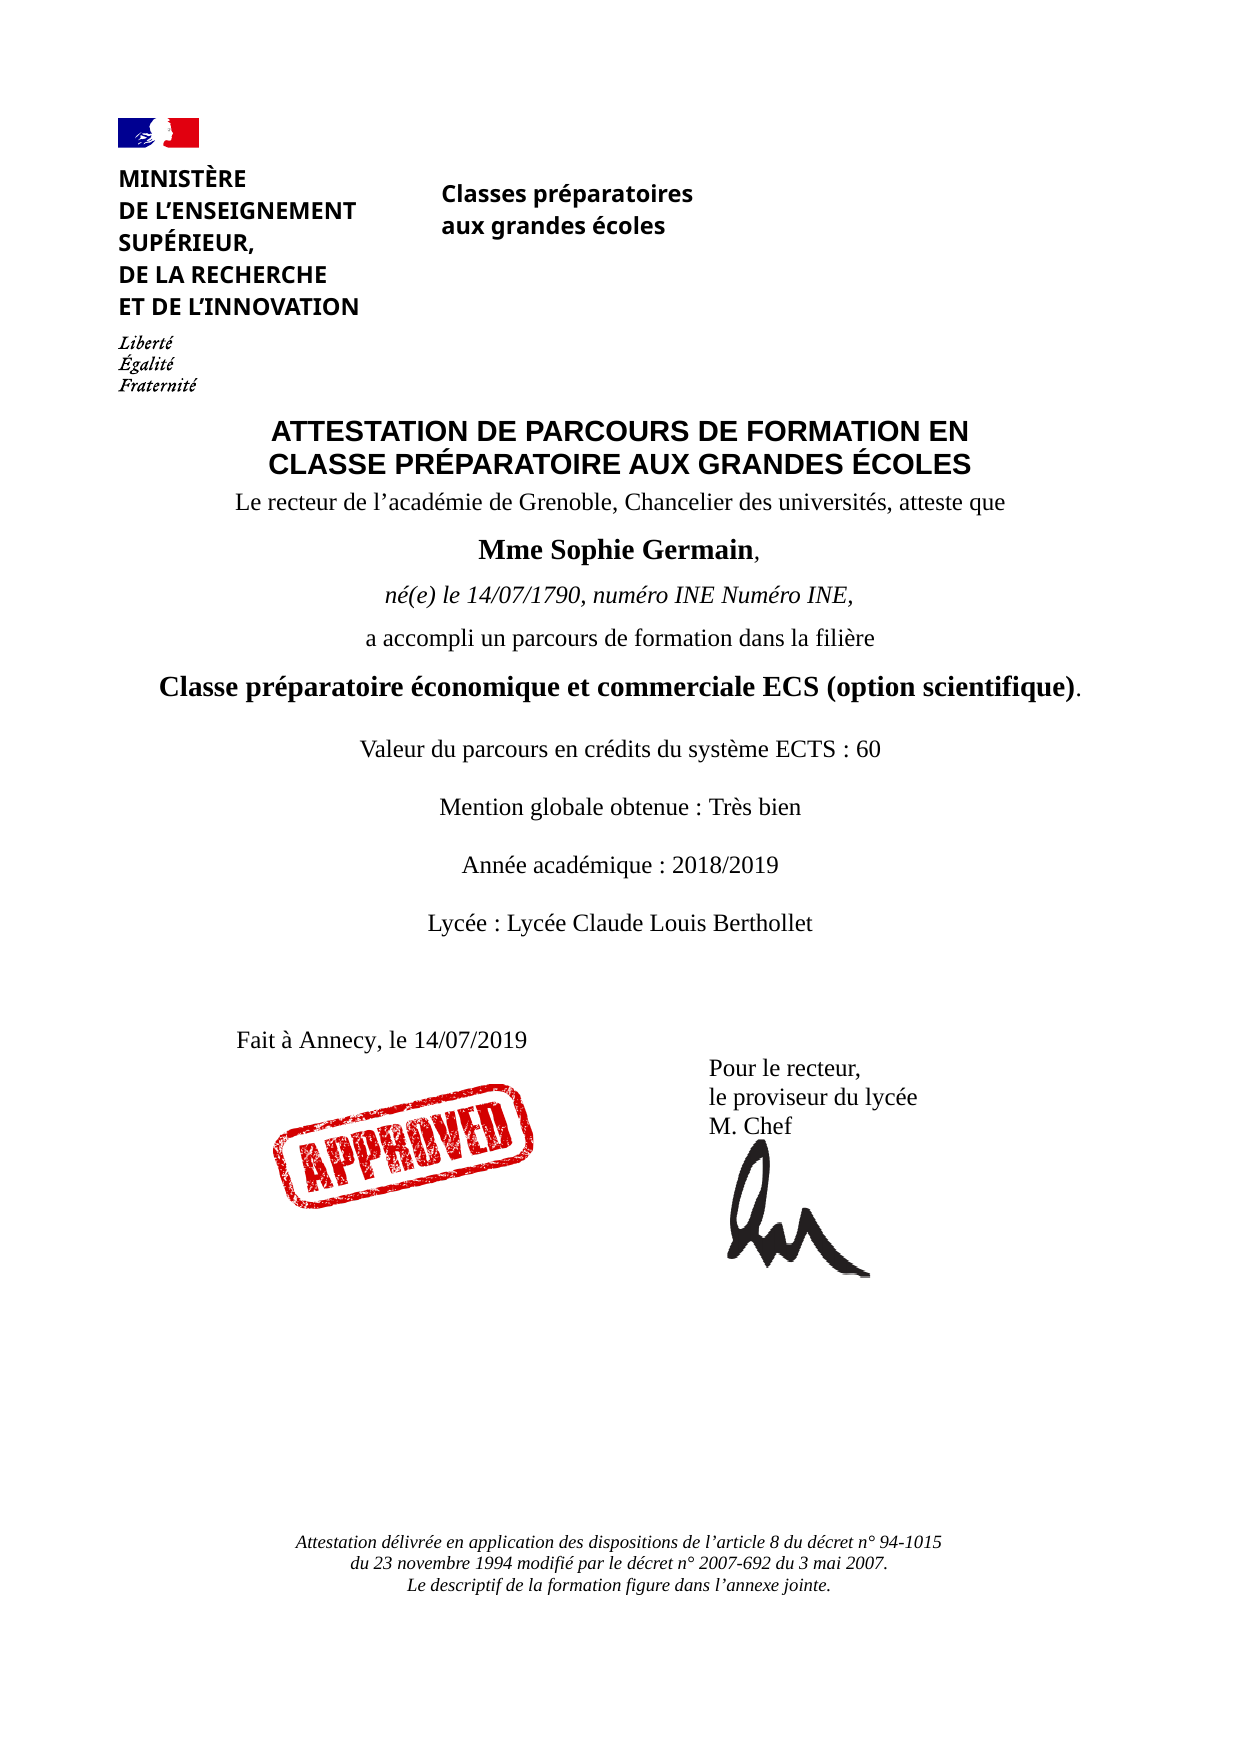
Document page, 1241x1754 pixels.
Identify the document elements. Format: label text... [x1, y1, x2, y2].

title Attestation de parcours de formation en classe préparatoire aux grandes écoles [118, 414, 1122, 481]
text Valeur du parcours en crédits du système ECTS : 60 [118, 734, 1122, 763]
table_header Classes préparatoires aux grandes écoles [441, 118, 1122, 402]
text Le recteur de l’académie de Grenoble, Chancelier des universités, atteste que Mme Sophie Germain, né(e) le 14/07/1790, numéro INE Numéro INE, a accompli un parcours de formation dans la filière Classe préparatoire économique et commerciale ECS (option scientifique). [118, 487, 1122, 702]
text Fait à Annecy, le 14/07/2019 [236, 1025, 1122, 1053]
text Le descriptif de la formation figure dans l’annexe jointe. [118, 1574, 1122, 1595]
picture [273, 1084, 534, 1209]
picture [727, 1139, 871, 1278]
text Lycée : Lycée Claude Louis Berthollet [118, 908, 1122, 936]
text Année académique : 2018/2019 [118, 850, 1122, 878]
text Mention globale obtenue : Très bien [118, 792, 1122, 821]
text Attestation délivrée en application des dispositions de l’article 8 du décret n° 94-1015 du 23 novembre 1994 modifié par le décret n° 2007-692 du 3 mai 2007. [118, 1531, 1122, 1574]
table_header Ministère de l’enseignement supérieur, de la recherche et de l’innovation [118, 118, 441, 402]
text Pour le recteur, le proviseur du lycée M. Chef [709, 1053, 1122, 1277]
